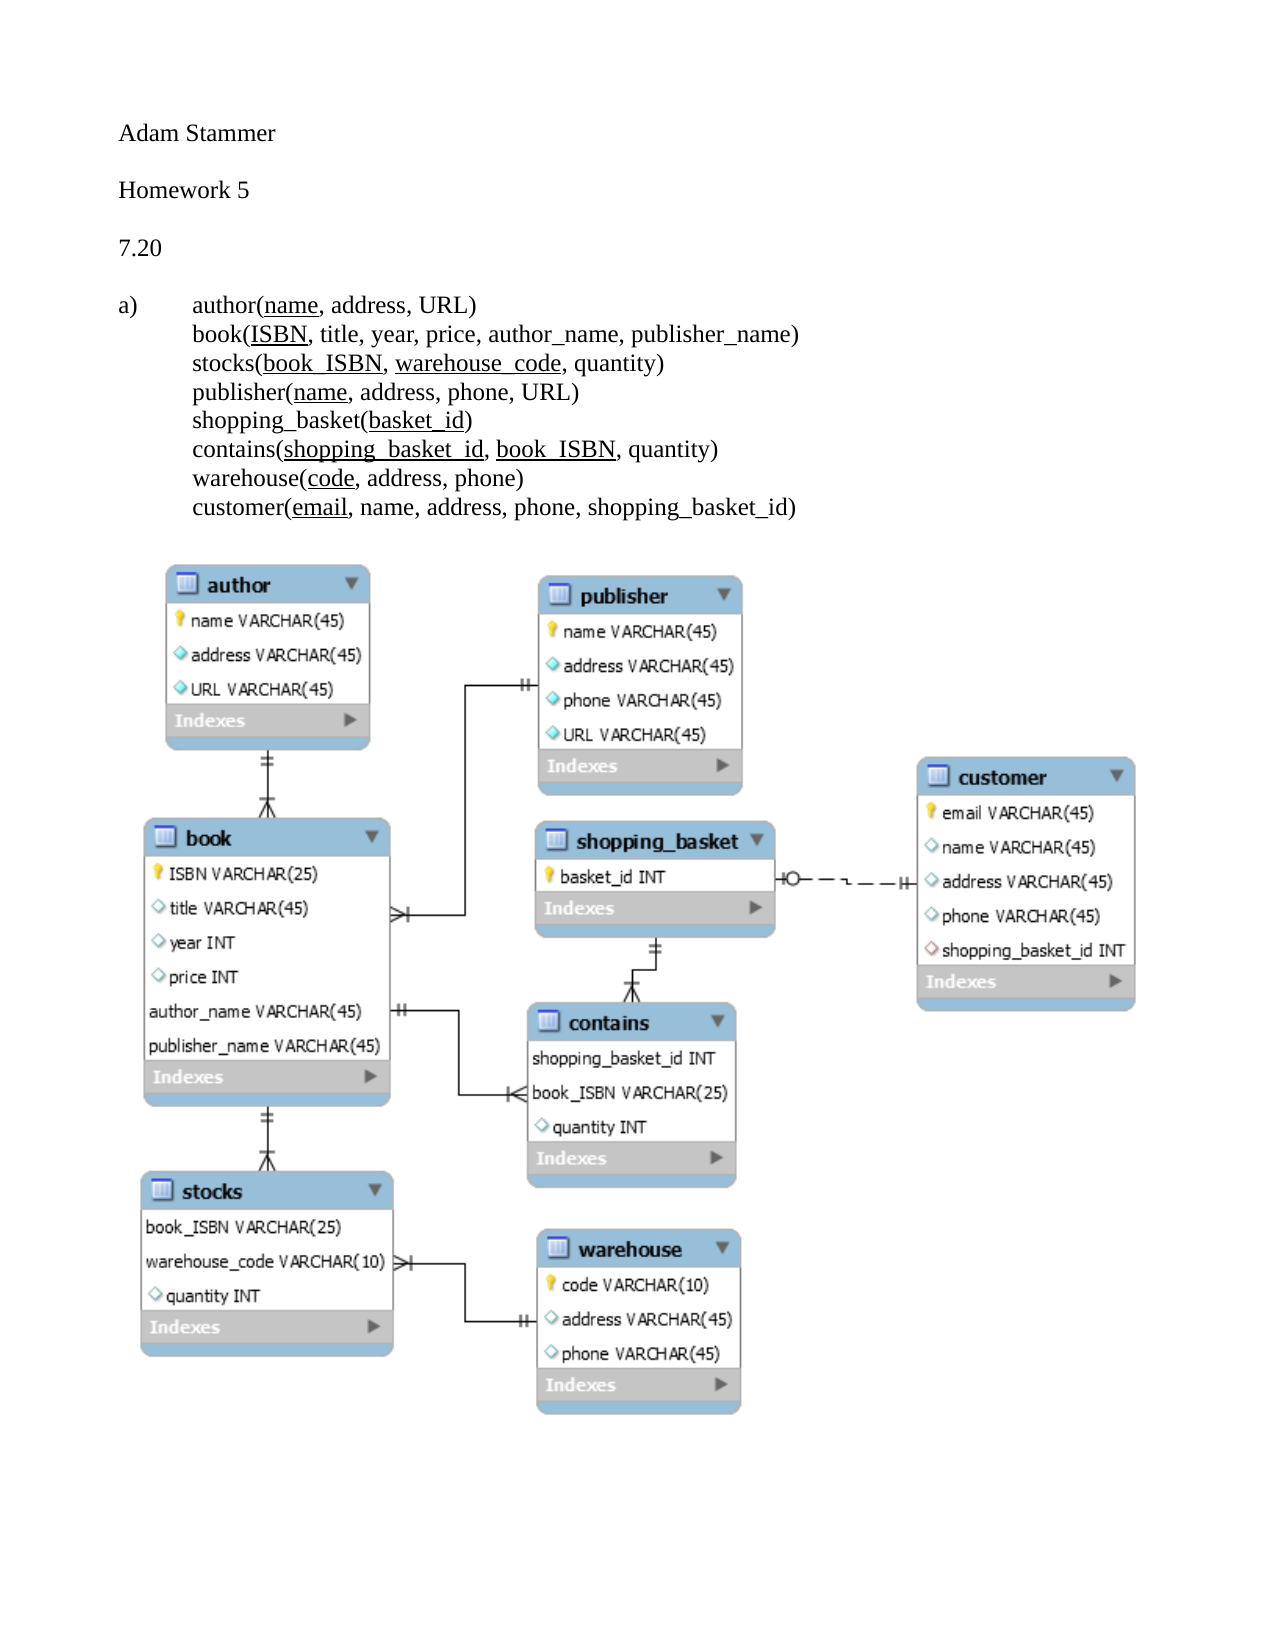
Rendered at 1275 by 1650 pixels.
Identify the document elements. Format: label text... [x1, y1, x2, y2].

text a) author(name, address, URL) [118, 291, 1157, 319]
text Adam Stammer [118, 118, 1157, 147]
text 7.20 [118, 233, 1157, 262]
text stocks(book_ISBN, warehouse_code, quantity) [118, 348, 1157, 377]
text contains(shopping_basket_id, book_ISBN, quantity) [118, 434, 1157, 463]
text shopping_basket(basket_id) [118, 406, 1157, 434]
text customer(email, name, address, phone, shopping_basket_id) [118, 492, 1157, 521]
picture [125, 549, 1150, 1429]
text publisher(name, address, phone, URL) [118, 377, 1157, 406]
text book(ISBN, title, year, price, author_name, publisher_name) [118, 319, 1157, 348]
text warehouse(code, address, phone) [118, 463, 1157, 492]
text Homework 5 [118, 176, 1157, 204]
